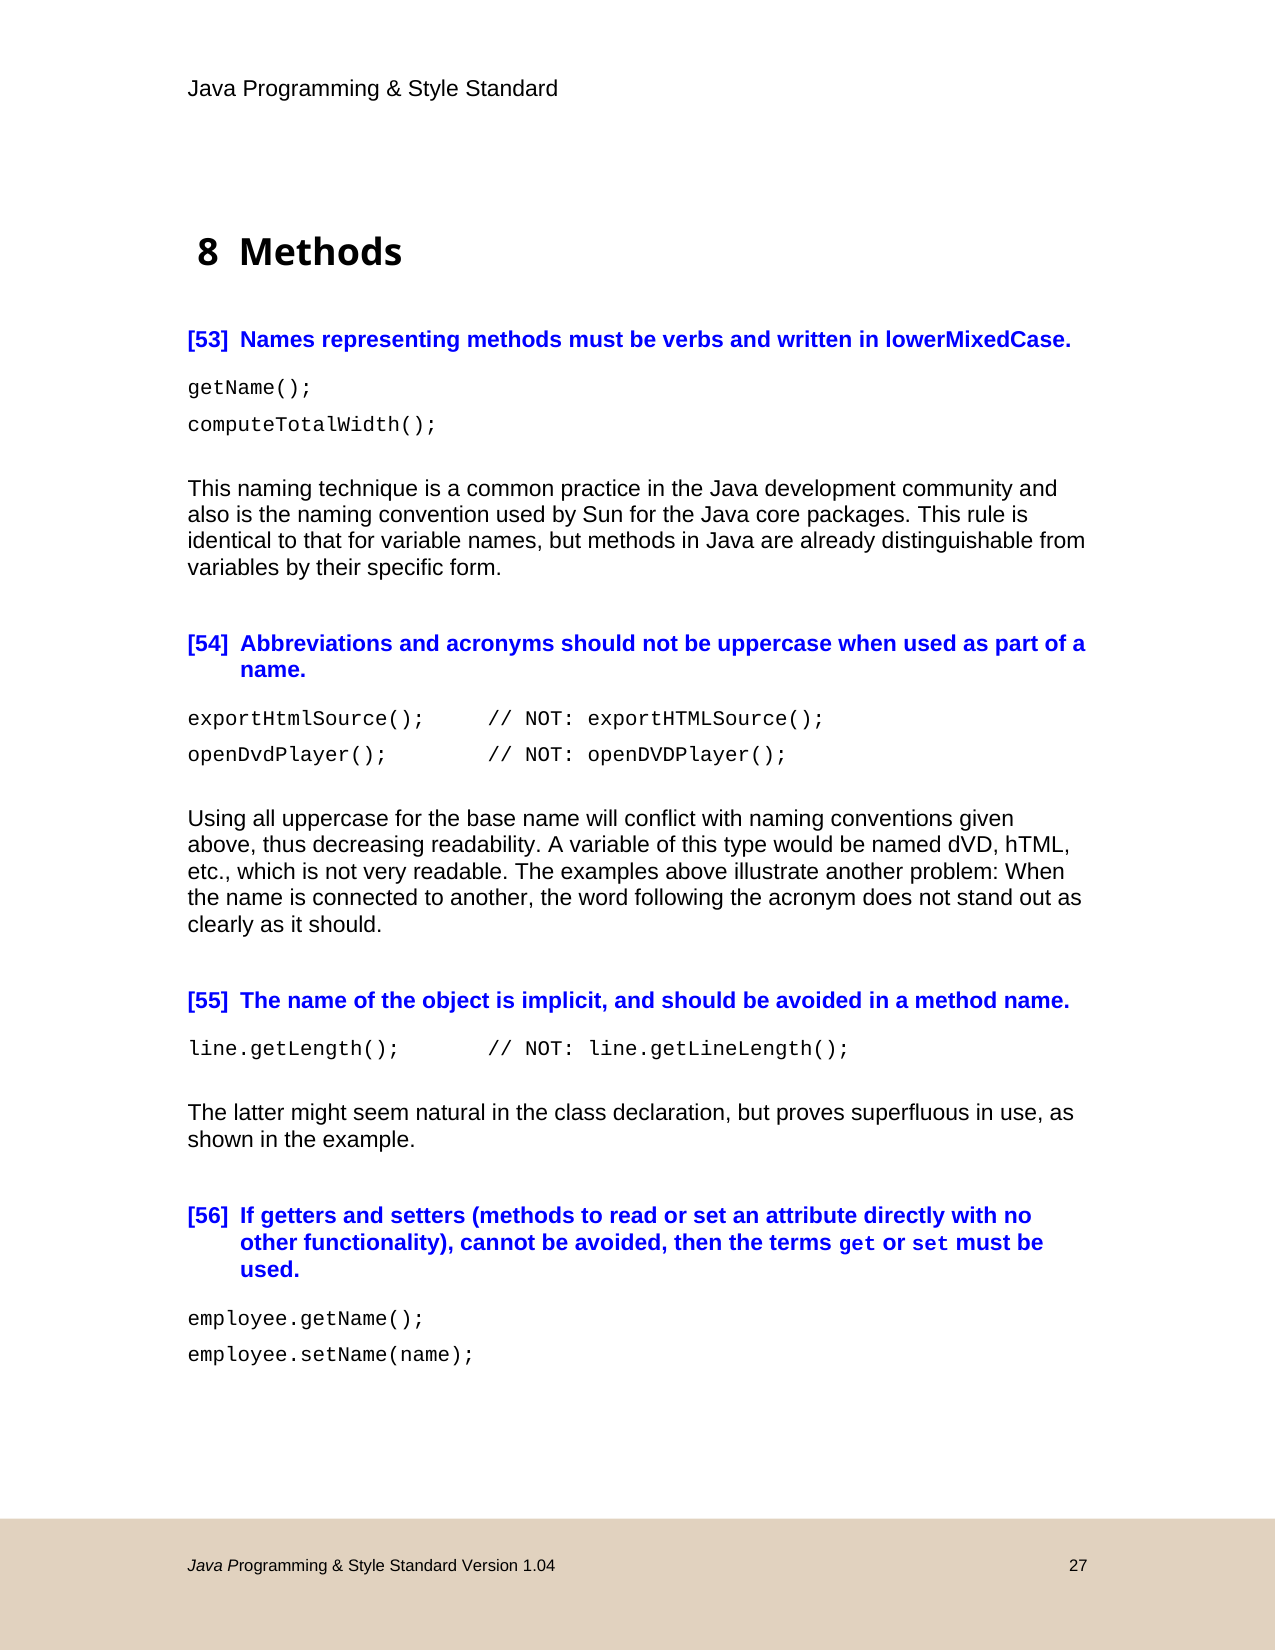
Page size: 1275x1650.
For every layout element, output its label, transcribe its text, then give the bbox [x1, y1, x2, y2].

list Abbreviations and acronyms should not be uppercase when used as part of a name. [187, 630, 1087, 683]
text This naming technique is a common practice in the Java development community and also is the naming convention used by Sun for the Java core packages. This rule is identical to that for variable names, but methods in Java are already distinguishable from variables by their specific form. [187, 475, 1087, 580]
text computeTotalWidth(); [187, 413, 1087, 437]
text openDvdPlayer(); // NOT: openDVDPlayer(); [187, 744, 1087, 768]
text The latter might seem natural in the class declaration, but proves superfluous in use, as shown in the example. [187, 1099, 1087, 1152]
text employee.getName(); [187, 1307, 1087, 1331]
text employee.setName(name); [187, 1344, 1087, 1367]
list The name of the object is implicit, and should be avoided in a method name. [187, 987, 1087, 1013]
text line.getLength(); // NOT: line.getLineLength(); [187, 1038, 1087, 1062]
list Names representing methods must be verbs and written in lowerMixedCase. [187, 326, 1087, 352]
list If getters and setters (methods to read or set an attribute directly with no other functionality), cannot be avoided, then the terms get or set must be used. [187, 1202, 1087, 1282]
text exportHtmlSource(); // NOT: exportHTMLSource(); [187, 708, 1087, 731]
subtitle Methods [187, 225, 1087, 276]
text getName(); [187, 377, 1087, 401]
text Using all uppercase for the base name will conflict with naming conventions given above, thus decreasing readability. A variable of this type would be named dVD, hTML, etc., which is not very readable. The examples above illustrate another problem: When the name is connected to another, the word following the acronym does not stand out as clearly as it should. [187, 805, 1087, 937]
